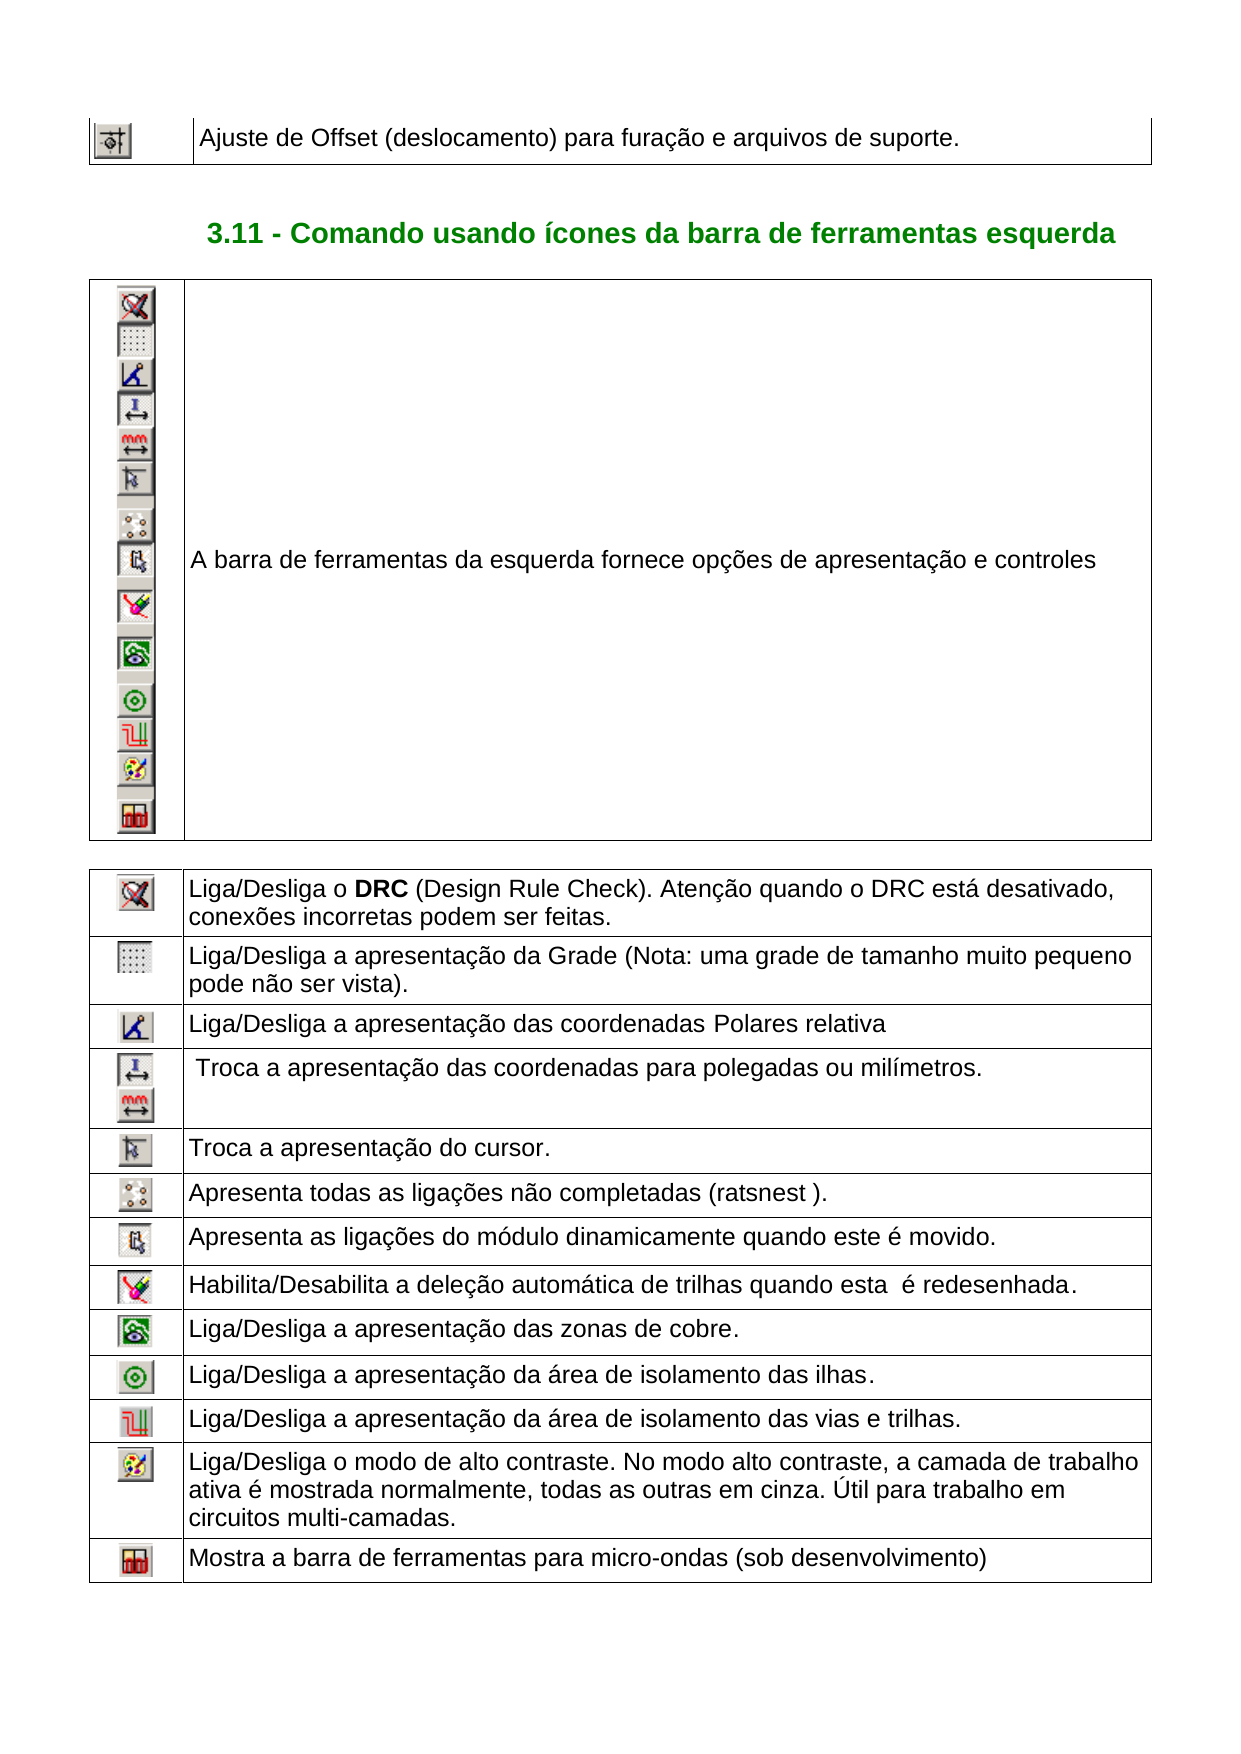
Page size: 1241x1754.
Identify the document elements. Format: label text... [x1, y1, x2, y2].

table_cell [90, 1310, 182, 1355]
picture [116, 285, 156, 834]
table_header [90, 280, 184, 840]
table_cell [90, 1400, 182, 1442]
table_header A barra de ferramentas da esquerda fornece opções de apresentação e controles [185, 280, 1151, 840]
picture [118, 1134, 153, 1167]
table_cell [90, 1174, 182, 1217]
table_header Liga/Desliga o DRC (Design Rule Check). Atenção quando o DRC está desativado, conexões incorretas podem ser feitas. [184, 870, 1151, 936]
table_cell [90, 1129, 182, 1173]
table_header [90, 870, 182, 936]
table_cell Liga/Desliga a apresentação da área de isolamento das vias e trilhas. [184, 1400, 1151, 1442]
picture [118, 1223, 153, 1259]
table_cell [90, 1005, 182, 1048]
table_cell Apresenta todas as ligações não completadas (ratsnest ). [184, 1174, 1151, 1217]
picture [116, 1053, 155, 1123]
table_cell Liga/Desliga a apresentação da área de isolamento das ilhas. [184, 1356, 1151, 1399]
table_cell Troca a apresentação das coordenadas para polegadas ou milímetros. [184, 1049, 1151, 1128]
table_cell Troca a apresentação do cursor. [184, 1129, 1151, 1173]
picture [116, 874, 155, 911]
picture [94, 123, 132, 159]
table_cell Liga/Desliga a apresentação da Grade (Nota: uma grade de tamanho muito pequeno pode não ser vista). [184, 937, 1151, 1004]
table_cell [90, 1266, 182, 1309]
table_cell [90, 1356, 182, 1399]
table_cell [90, 1218, 182, 1265]
picture [118, 1543, 153, 1577]
table_cell Liga/Desliga a apresentação das zonas de cobre. [184, 1310, 1151, 1355]
table_cell [90, 118, 193, 164]
table_cell Mostra a barra de ferramentas para micro-ondas (sob desenvolvimento) [184, 1539, 1151, 1582]
table_cell [90, 937, 182, 1004]
table_cell Apresenta as ligações do módulo dinamicamente quando este é movido. [184, 1218, 1151, 1265]
table_cell [90, 1443, 182, 1538]
table_cell Liga/Desliga a apresentação das coordenadas Polares relativa [184, 1005, 1151, 1048]
picture [118, 1178, 153, 1212]
table_cell Habilita/Desabilita a deleção automática de trilhas quando esta é redesenhada. [184, 1266, 1151, 1309]
table_cell Liga/Desliga o modo de alto contraste. No modo alto contraste, a camada de trabalho ativa é mostrada normalmente, todas as outras em cinza. Útil para trabalho em circuitos multi-camadas. [184, 1443, 1151, 1538]
picture [116, 1360, 155, 1394]
picture [117, 1315, 154, 1349]
table_cell [90, 1049, 182, 1128]
table_cell [90, 1539, 182, 1582]
table_cell Ajuste de Offset (deslocamento) para furação e arquivos de suporte. [194, 118, 1151, 164]
picture [117, 1009, 154, 1043]
picture [117, 1447, 154, 1482]
subtitle Comando usando ícones da barra de ferramentas esquerda [207, 217, 1152, 250]
